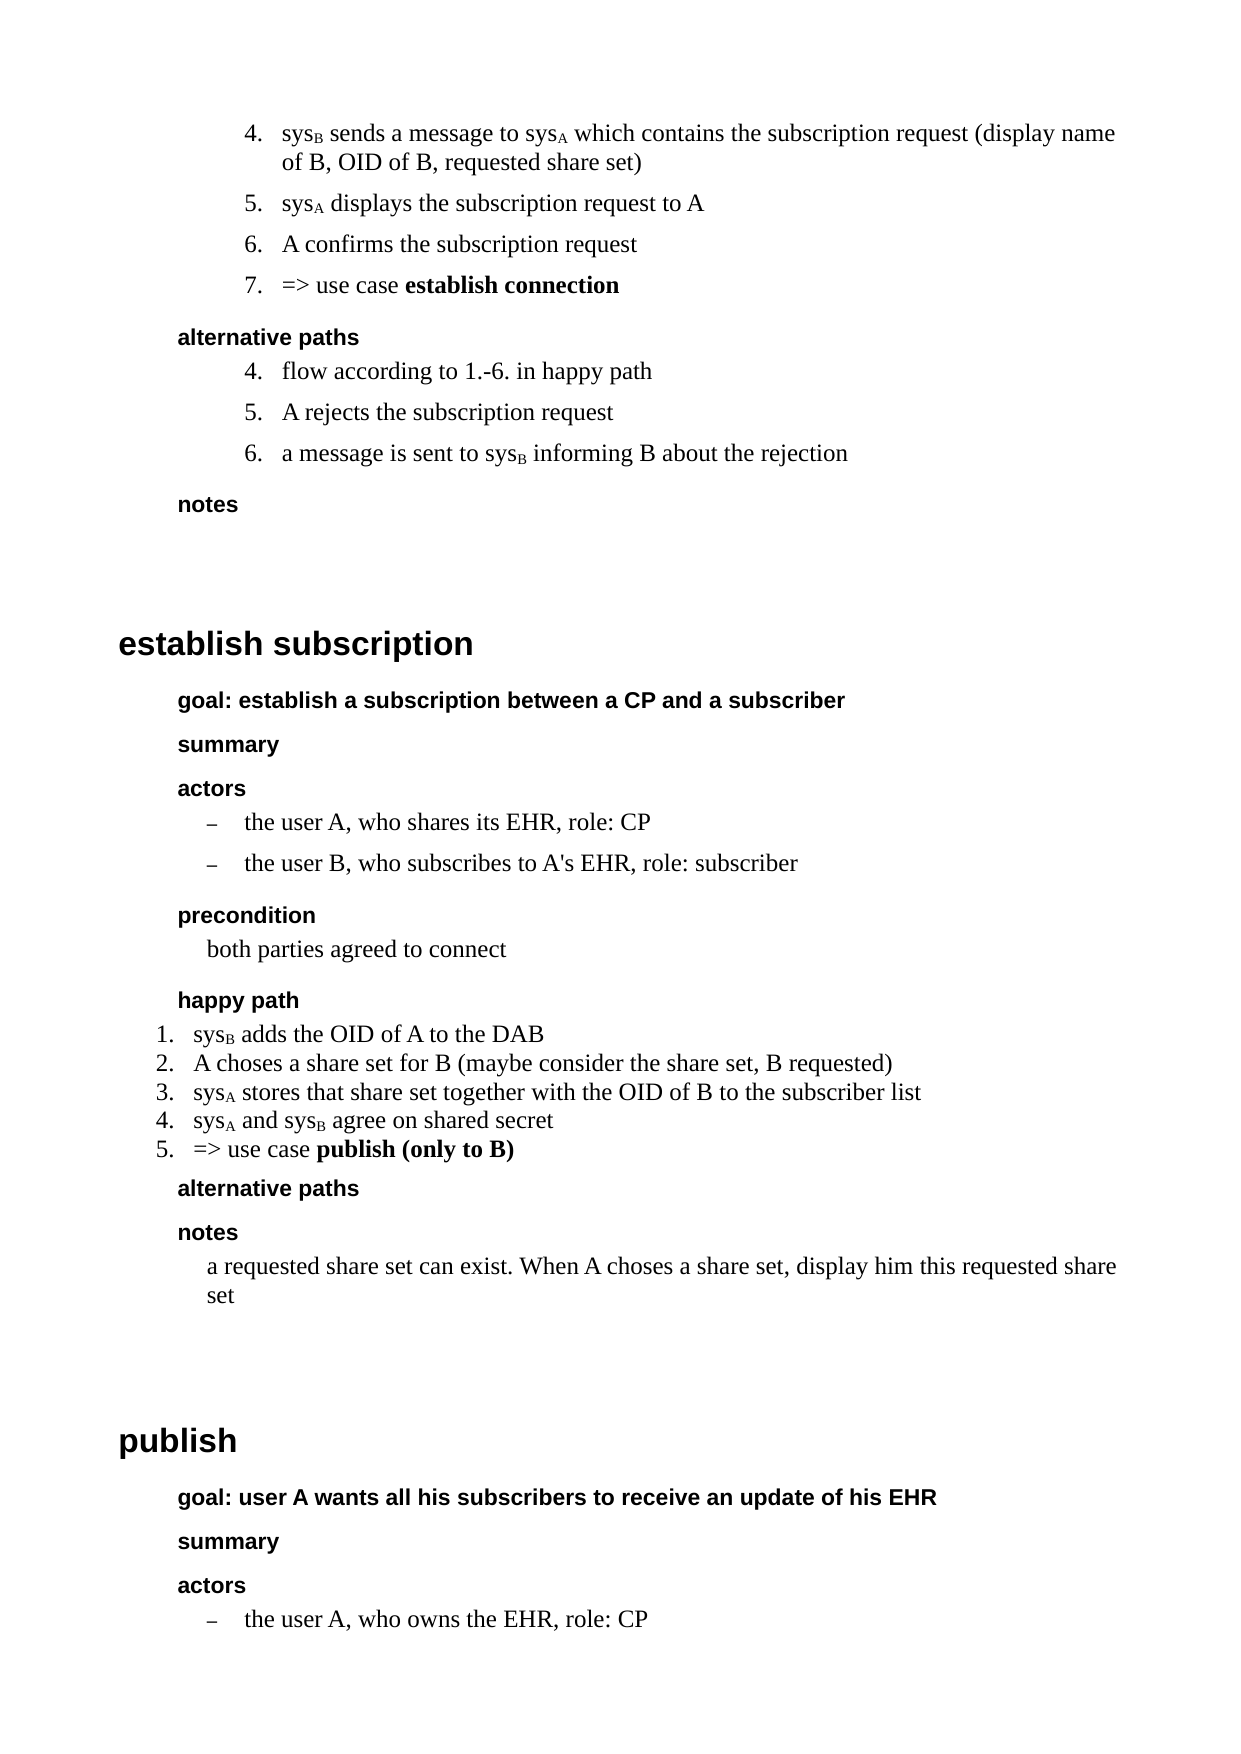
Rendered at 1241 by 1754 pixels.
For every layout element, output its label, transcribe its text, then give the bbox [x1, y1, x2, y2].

subtitle happy path [177, 987, 1122, 1013]
subtitle alternative paths [177, 1175, 1122, 1201]
subtitle establish subscription [118, 624, 1122, 663]
subtitle actors [177, 1572, 1122, 1599]
subtitle goal: user A wants all his subscribers to receive an update of his EHR [177, 1484, 1122, 1511]
subtitle publish [118, 1421, 1122, 1460]
subtitle alternative paths [177, 324, 1122, 350]
list the user B, who subscribes to A's EHR, role: subscriber [207, 848, 1122, 877]
subtitle notes [177, 491, 1122, 518]
list A choses a share set for B (maybe consider the share set, B requested) [156, 1048, 1122, 1077]
list A rejects the subscription request [244, 397, 1122, 426]
list sysB sends a message to sysA which contains the subscription request (display name of B, OID of B, requested share set) [244, 118, 1122, 176]
list flow according to 1.-6. in happy path [244, 356, 1122, 385]
list sysA stores that share set together with the OID of B to the subscriber list [156, 1077, 1122, 1105]
list a message is sent to sysB informing B about the rejection [244, 438, 1122, 467]
subtitle goal: establish a subscription between a CP and a subscriber [177, 687, 1122, 713]
subtitle actors [177, 775, 1122, 801]
list => use case publish (only to B) [156, 1134, 1122, 1163]
subtitle notes [177, 1219, 1122, 1245]
subtitle summary [177, 1528, 1122, 1554]
subtitle precondition [177, 902, 1122, 928]
subtitle summary [177, 731, 1122, 757]
list A confirms the subscription request [244, 229, 1122, 258]
list the user A, who shares its EHR, role: CP [207, 807, 1122, 836]
text both parties agreed to connect [207, 934, 1122, 963]
list the user A, who owns the EHR, role: CP [207, 1604, 1122, 1633]
list sysA and sysB agree on shared secret [156, 1105, 1122, 1134]
text a requested share set can exist. When A choses a share set, display him this requested share set [207, 1251, 1122, 1308]
list sysB adds the OID of A to the DAB [156, 1019, 1122, 1048]
list sysA displays the subscription request to A [244, 188, 1122, 217]
list => use case establish connection [244, 271, 1122, 299]
